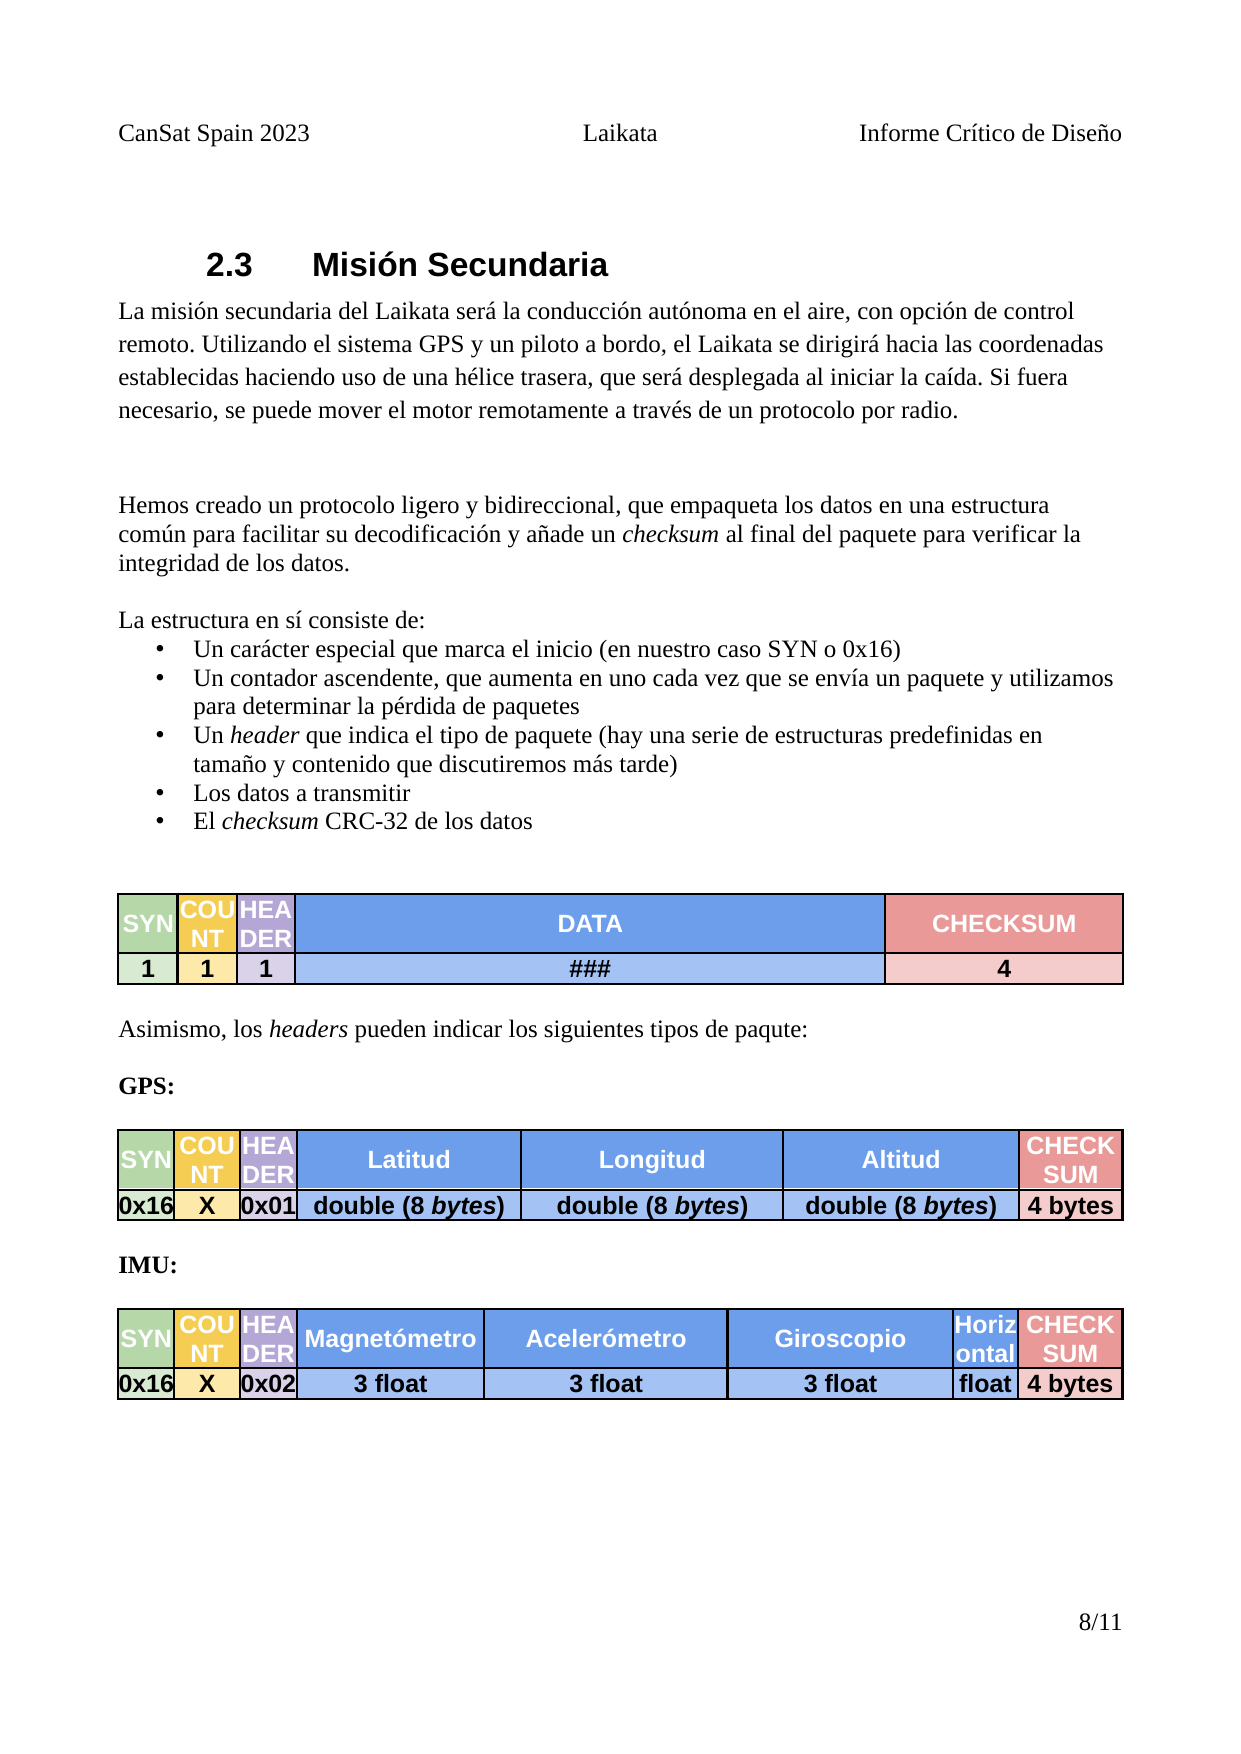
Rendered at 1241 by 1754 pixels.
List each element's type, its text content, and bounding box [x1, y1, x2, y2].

text La estructura en sí consiste de: [118, 605, 1122, 634]
table_header CHECKSUM [1020, 1131, 1121, 1188]
table_header Latitud [298, 1131, 520, 1188]
table_cell double (8 bytes) [298, 1191, 520, 1219]
text La misión secundaria del Laikata será la conducción autónoma en el aire, con opción de control remoto. Utilizando el sistema GPS y un piloto a bordo, el Laikata se dirigirá hacia las coordenadas establecidas haciendo uso de una hélice trasera, que será desplegada al iniciar la caída. Si fuera necesario, se puede mover el motor remotamente a través de un protocolo por radio. [118, 296, 1122, 424]
table_cell 0x01 [241, 1191, 296, 1219]
table_cell double (8 bytes) [784, 1191, 1018, 1219]
text GPS: [118, 1071, 1122, 1100]
table_header Magnetómetro [298, 1310, 483, 1367]
table_cell 3 float [729, 1369, 952, 1398]
table_cell 1 [179, 954, 236, 983]
table_header Longitud [522, 1131, 782, 1188]
table_cell 4 bytes [1020, 1191, 1121, 1219]
table_cell 1 [119, 954, 176, 983]
table_cell 0x02 [241, 1369, 296, 1398]
table_header SYN [119, 895, 176, 952]
list Los datos a transmitir [156, 778, 1122, 806]
table_cell 3 float [485, 1369, 726, 1398]
table_header Horizontal [954, 1310, 1017, 1367]
table_cell 0x16 [119, 1369, 173, 1398]
table_header CHECKSUM [1019, 1310, 1121, 1367]
table_header HEADER [241, 1310, 296, 1367]
table_cell 1 [238, 954, 294, 983]
table_header CHECKSUM [886, 895, 1122, 952]
table_cell 0x16 [119, 1191, 173, 1219]
table_header Altitud [784, 1131, 1018, 1188]
table_header DATA [296, 895, 884, 952]
table_cell 3 float [298, 1369, 483, 1398]
table_cell 4 bytes [1019, 1369, 1121, 1398]
table_cell 4 [886, 954, 1122, 983]
subtitle Misión Secundaria [197, 245, 1122, 283]
table_cell X [175, 1369, 239, 1398]
table_cell ### [296, 954, 884, 983]
text IMU: [118, 1250, 1122, 1279]
list Un carácter especial que marca el inicio (en nuestro caso SYN o 0x16) [156, 634, 1122, 663]
list Un header que indica el tipo de paquete (hay una serie de estructuras predefinidas en tamaño y contenido que discutiremos más tarde) [156, 720, 1122, 778]
table_cell X [175, 1191, 239, 1219]
table_cell float [954, 1369, 1017, 1398]
table_header SYN [119, 1310, 173, 1367]
table_header SYN [119, 1131, 173, 1188]
table_cell double (8 bytes) [522, 1191, 782, 1219]
table_header COUNT [179, 895, 236, 952]
text Hemos creado un protocolo ligero y bidireccional, que empaqueta los datos en una estructura común para facilitar su decodificación y añade un checksum al final del paquete para verificar la integridad de los datos. [118, 490, 1122, 576]
table_header COUNT [175, 1131, 239, 1188]
list Un contador ascendente, que aumenta en uno cada vez que se envía un paquete y utilizamos para determinar la pérdida de paquetes [156, 663, 1122, 720]
text Asimismo, los headers pueden indicar los siguientes tipos de paqute: [118, 1014, 1122, 1043]
table_header COUNT [175, 1310, 239, 1367]
table_header Giroscopio [729, 1310, 952, 1367]
table_header HEADER [241, 1131, 296, 1188]
table_header HEADER [238, 895, 294, 952]
list El checksum CRC-32 de los datos [156, 806, 1122, 835]
table_header Acelerómetro [485, 1310, 726, 1367]
